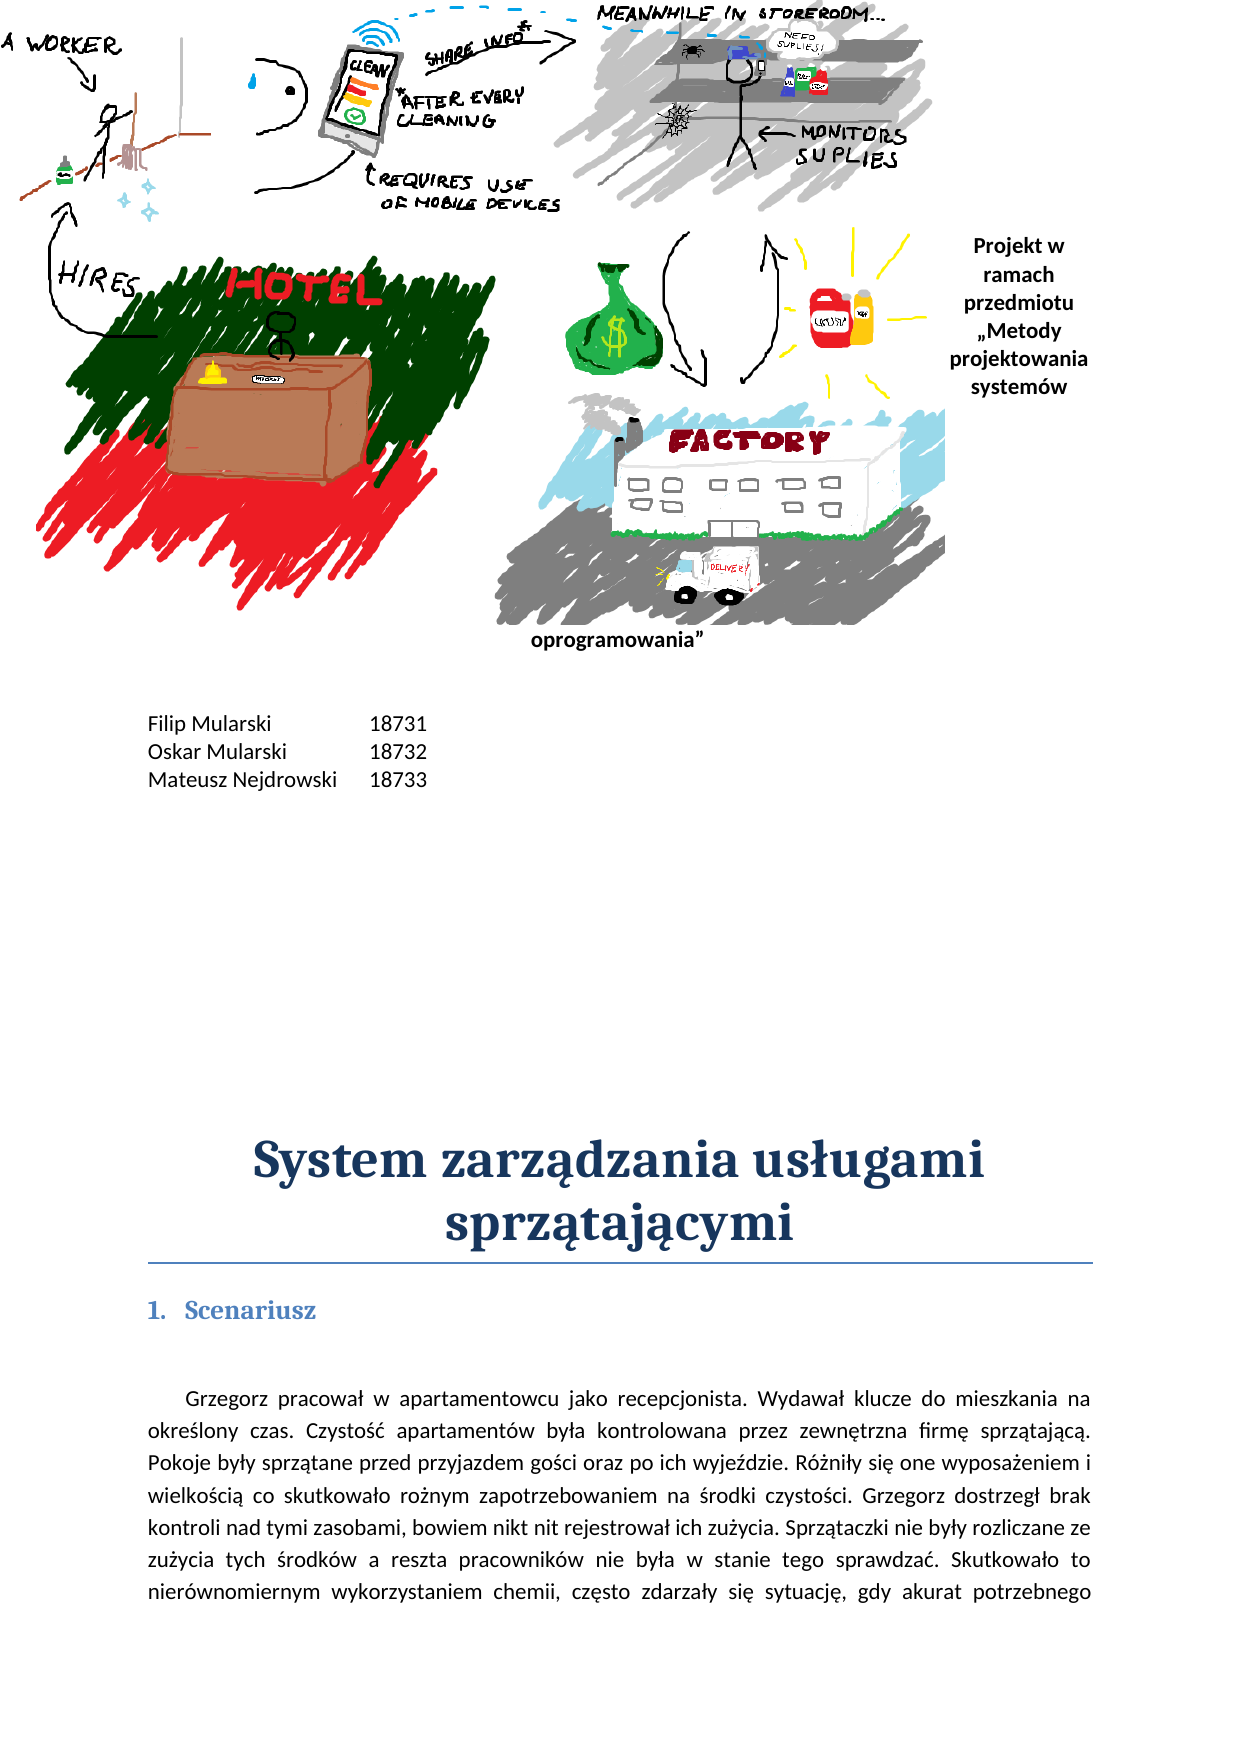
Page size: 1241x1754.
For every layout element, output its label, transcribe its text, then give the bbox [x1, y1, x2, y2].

text Filip Mularski 18731 [148, 709, 1093, 737]
picture [0, 0, 945, 625]
title System zarządzania usługami sprzątającymi [148, 1129, 1093, 1262]
text Oskar Mularski 18732 [148, 737, 1093, 765]
text Grzegorz pracował w apartamentowcu jako recepcjonista. Wydawał klucze do mieszkania na określony czas. Czystość apartamentów była kontrolowana przez zewnętrzna firmę sprzątającą. Pokoje były sprzątane przed przyjazdem gości oraz po ich wyjeździe. Różniły się one wyposażeniem i wielkością co skutkowało rożnym zapotrzebowaniem na środki czystości. Grzegorz dostrzegł brak kontroli nad tymi zasobami, bowiem nikt nit rejestrował ich zużycia. Sprzątaczki nie były rozliczane ze zużycia tych środków a reszta pracowników nie była w stanie tego sprawdzać. Skutkowało to nierównomiernym wykorzystaniem chemii, często zdarzały się sytuację, gdy akurat potrzebnego [148, 1384, 1093, 1605]
subtitle Scenariusz [148, 1295, 1093, 1327]
text Projekt w ramach przedmiotu „Metody projektowania systemów oprogramowania” [148, 232, 1093, 653]
text Mateusz Nejdrowski 18733 [148, 765, 1093, 793]
